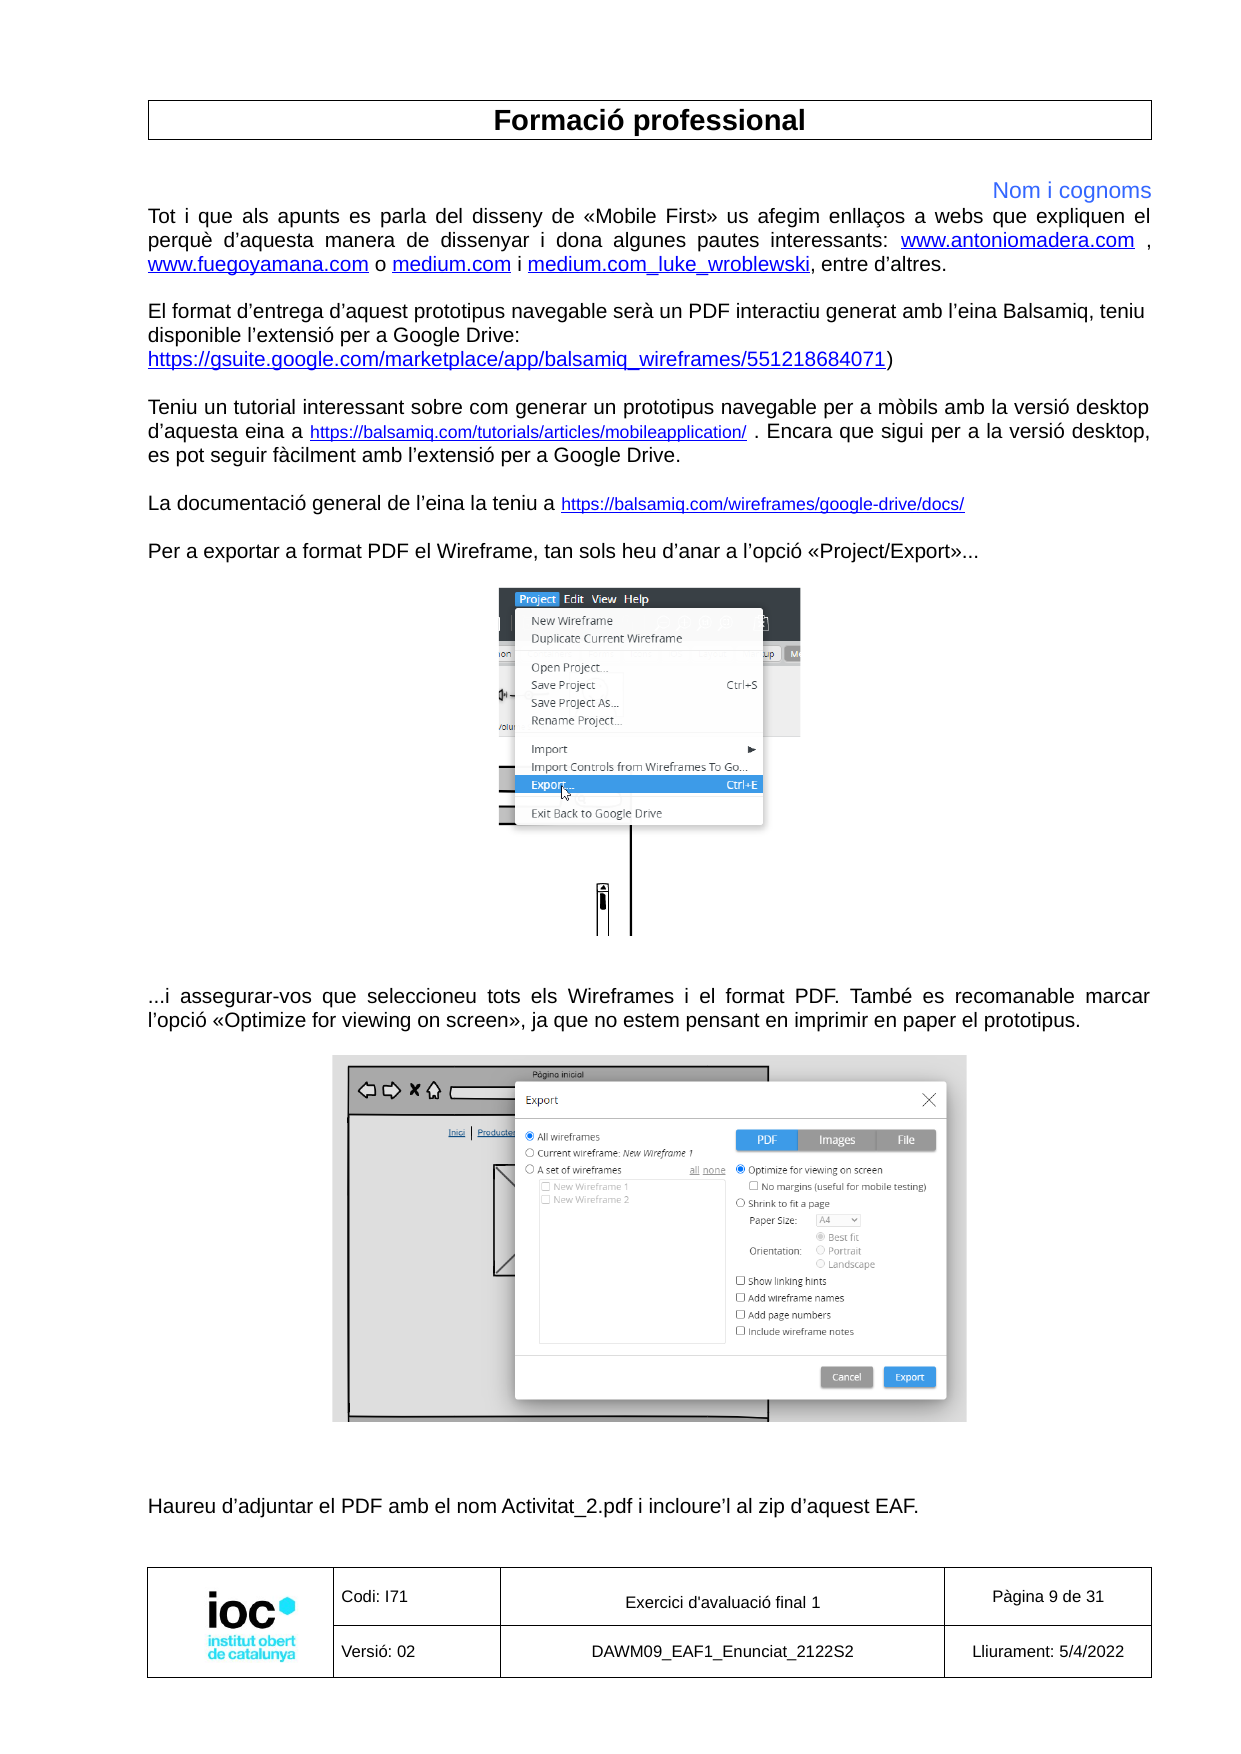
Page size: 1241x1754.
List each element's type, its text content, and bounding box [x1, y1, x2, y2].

text El format d’entrega d’aquest prototipus navegable serà un PDF interactiu generat amb l’eina Balsamiq, teniu disponible l’extensió per a Google Drive: https://gsuite.google.com/marketplace/app/balsamiq_wireframes/551218684071) [148, 299, 1151, 371]
text La documentació general de l’eina la teniu a https://balsamiq.com/wireframes/google-drive/docs/ [148, 491, 1151, 515]
text Haureu d’adjuntar el PDF amb el nom Activitat_2.pdf i incloure’l al zip d’aquest EAF. [148, 1493, 1151, 1517]
text Per a exportar a format PDF el Wireframe, tan sols heu d’anar a l’opció «Project/Export»... [148, 539, 1151, 563]
text Teniu un tutorial interessant sobre com generar un prototipus navegable per a mòbils amb la versió desktop d’aquesta eina a https://balsamiq.com/tutorials/articles/mobileapplication/ . Encara que sigui per a la versió desktop, es pot seguir fàcilment amb l’extensió per a Google Drive. [148, 395, 1151, 467]
text ...i assegurar-vos que seleccioneu tots els Wireframes i el format PDF. També es recomanable marcar l’opció «Optimize for viewing on screen», ja que no estem pensant en imprimir en paper el prototipus. [148, 983, 1151, 1031]
picture [332, 1055, 967, 1422]
text Tot i que als apunts es parla del disseny de «Mobile First» us afegim enllaços a webs que expliquen el perquè d’aquesta manera de dissenyar i dona algunes pautes interessants: www.antoniomadera.com , www.fuegoyamana.com o medium.com i medium.com_luke_wroblewski, entre d’altres. [148, 203, 1151, 275]
picture [498, 586, 801, 936]
picture [195, 1577, 309, 1673]
